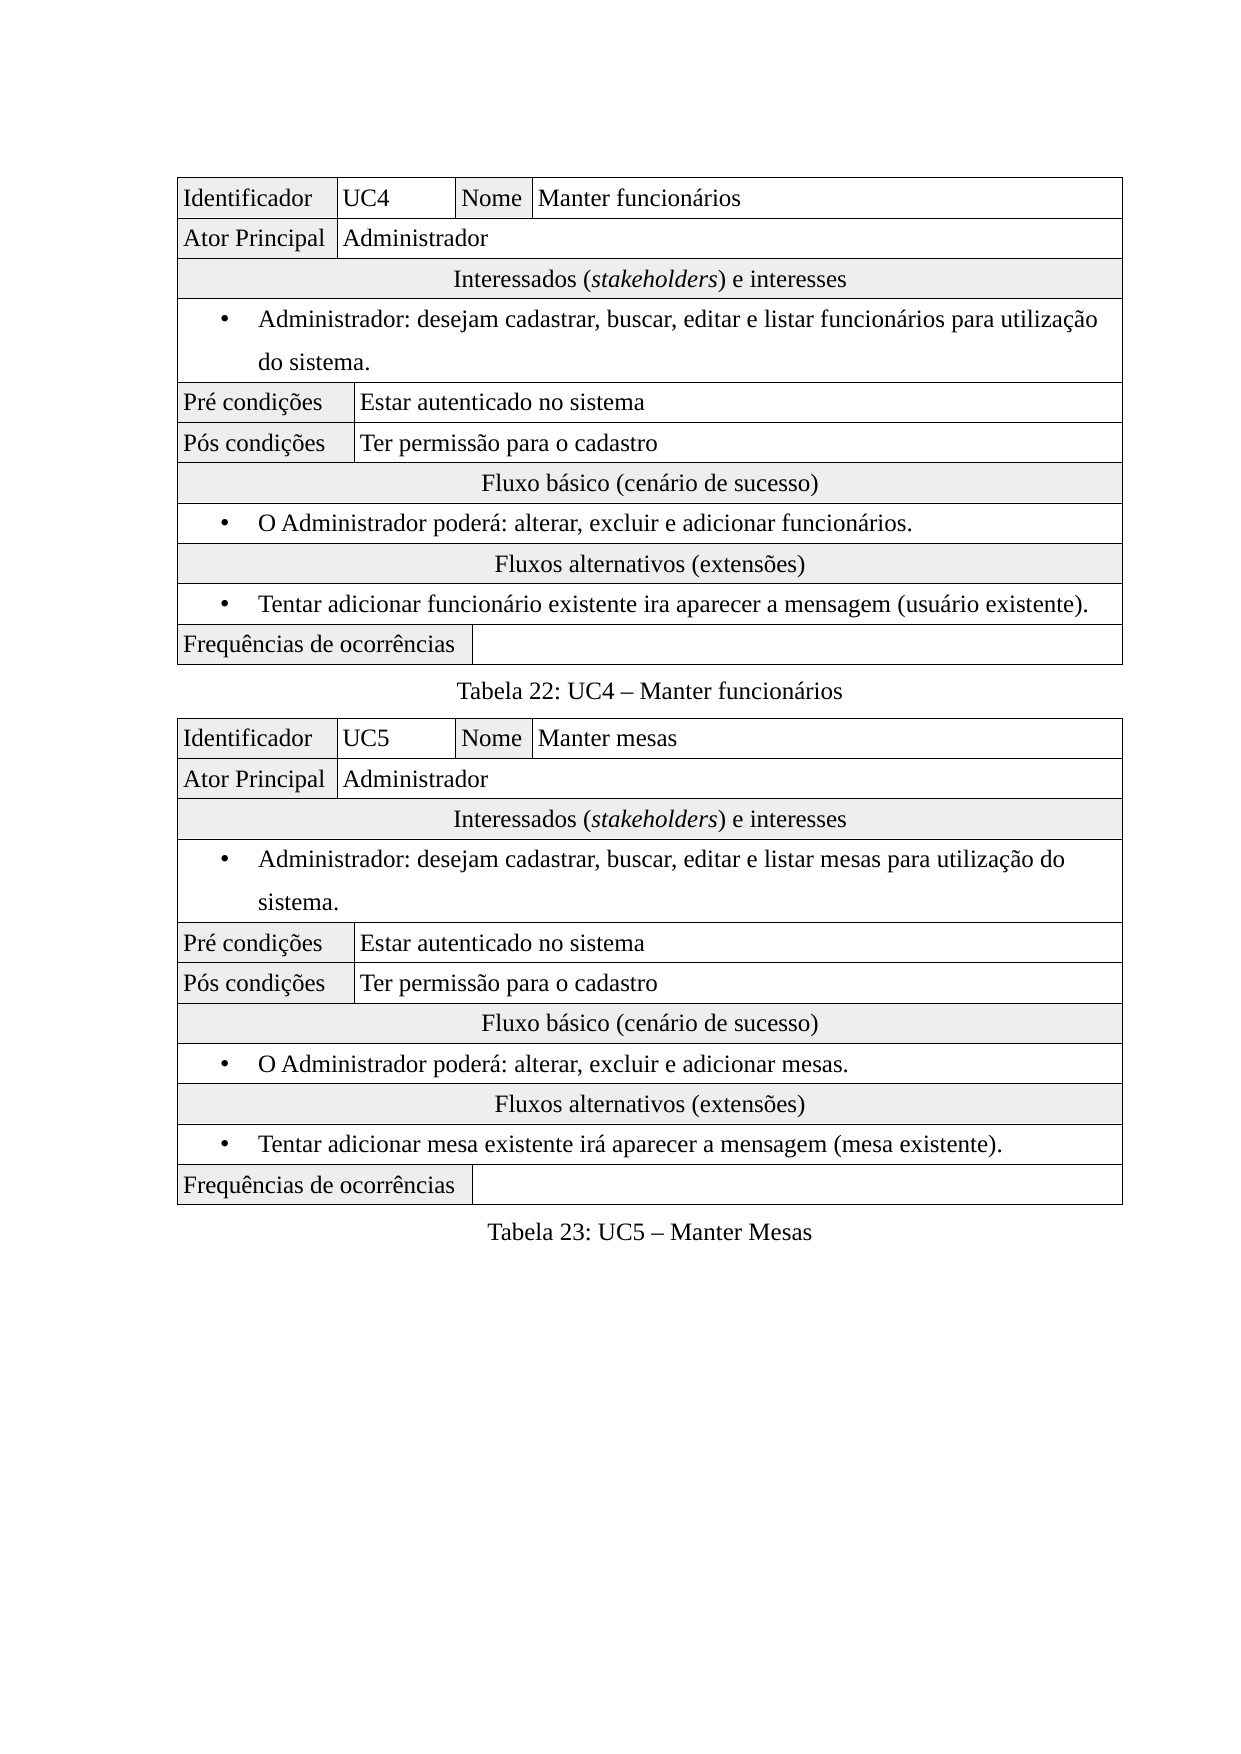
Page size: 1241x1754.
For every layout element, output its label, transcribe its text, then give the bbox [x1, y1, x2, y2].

table_cell Ator Principal [178, 219, 337, 258]
text Tabela 23: UC5 – Manter Mesas [177, 1217, 1122, 1246]
table_cell Administrador [338, 759, 1122, 798]
table_cell Interessados (stakeholders) e interesses [178, 259, 1122, 298]
table_cell Fluxos alternativos (extensões) [178, 1084, 1122, 1123]
table_cell Ter permissão para o cadastro [355, 963, 1122, 1003]
table_cell Fluxo básico (cenário de sucesso) [178, 463, 1122, 502]
table_header Manter mesas [533, 719, 1122, 758]
table_cell Estar autenticado no sistema [355, 923, 1122, 962]
table_cell Pós condições [178, 423, 354, 462]
table_cell Tentar adicionar funcionário existente ira aparecer a mensagem (usuário existente). [178, 584, 1122, 623]
table_header UC4 [338, 178, 455, 217]
table_cell Estar autenticado no sistema [355, 383, 1122, 422]
table_cell Administrador: desejam cadastrar, buscar, editar e listar mesas para utilização do sistema. [178, 840, 1122, 922]
table_header Manter funcionários [533, 178, 1122, 217]
table_cell [473, 1165, 1122, 1204]
table_cell Frequências de ocorrências [178, 625, 472, 664]
table_header UC5 [338, 719, 455, 758]
table_header Nome [456, 719, 532, 758]
table_header Identificador [178, 178, 337, 217]
table_cell Ter permissão para o cadastro [355, 423, 1122, 462]
table_cell Pré condições [178, 923, 354, 962]
table_cell Ator Principal [178, 759, 337, 798]
table_cell Pós condições [178, 963, 354, 1003]
table_header Identificador [178, 719, 337, 758]
table_cell Frequências de ocorrências [178, 1165, 472, 1204]
table_cell Administrador: desejam cadastrar, buscar, editar e listar funcionários para utilização do sistema. [178, 299, 1122, 382]
table_cell Interessados (stakeholders) e interesses [178, 799, 1122, 838]
table_cell Fluxo básico (cenário de sucesso) [178, 1004, 1122, 1043]
table_cell Pré condições [178, 383, 354, 422]
table_cell Tentar adicionar mesa existente irá aparecer a mensagem (mesa existente). [178, 1125, 1122, 1164]
table_cell Fluxos alternativos (extensões) [178, 544, 1122, 583]
table_cell O Administrador poderá: alterar, excluir e adicionar funcionários. [178, 504, 1122, 543]
table_header Nome [456, 178, 532, 217]
table_cell Administrador [338, 219, 1122, 258]
table_cell [473, 625, 1122, 664]
table_cell O Administrador poderá: alterar, excluir e adicionar mesas. [178, 1044, 1122, 1083]
text Tabela 22: UC4 – Manter funcionários [177, 676, 1122, 705]
